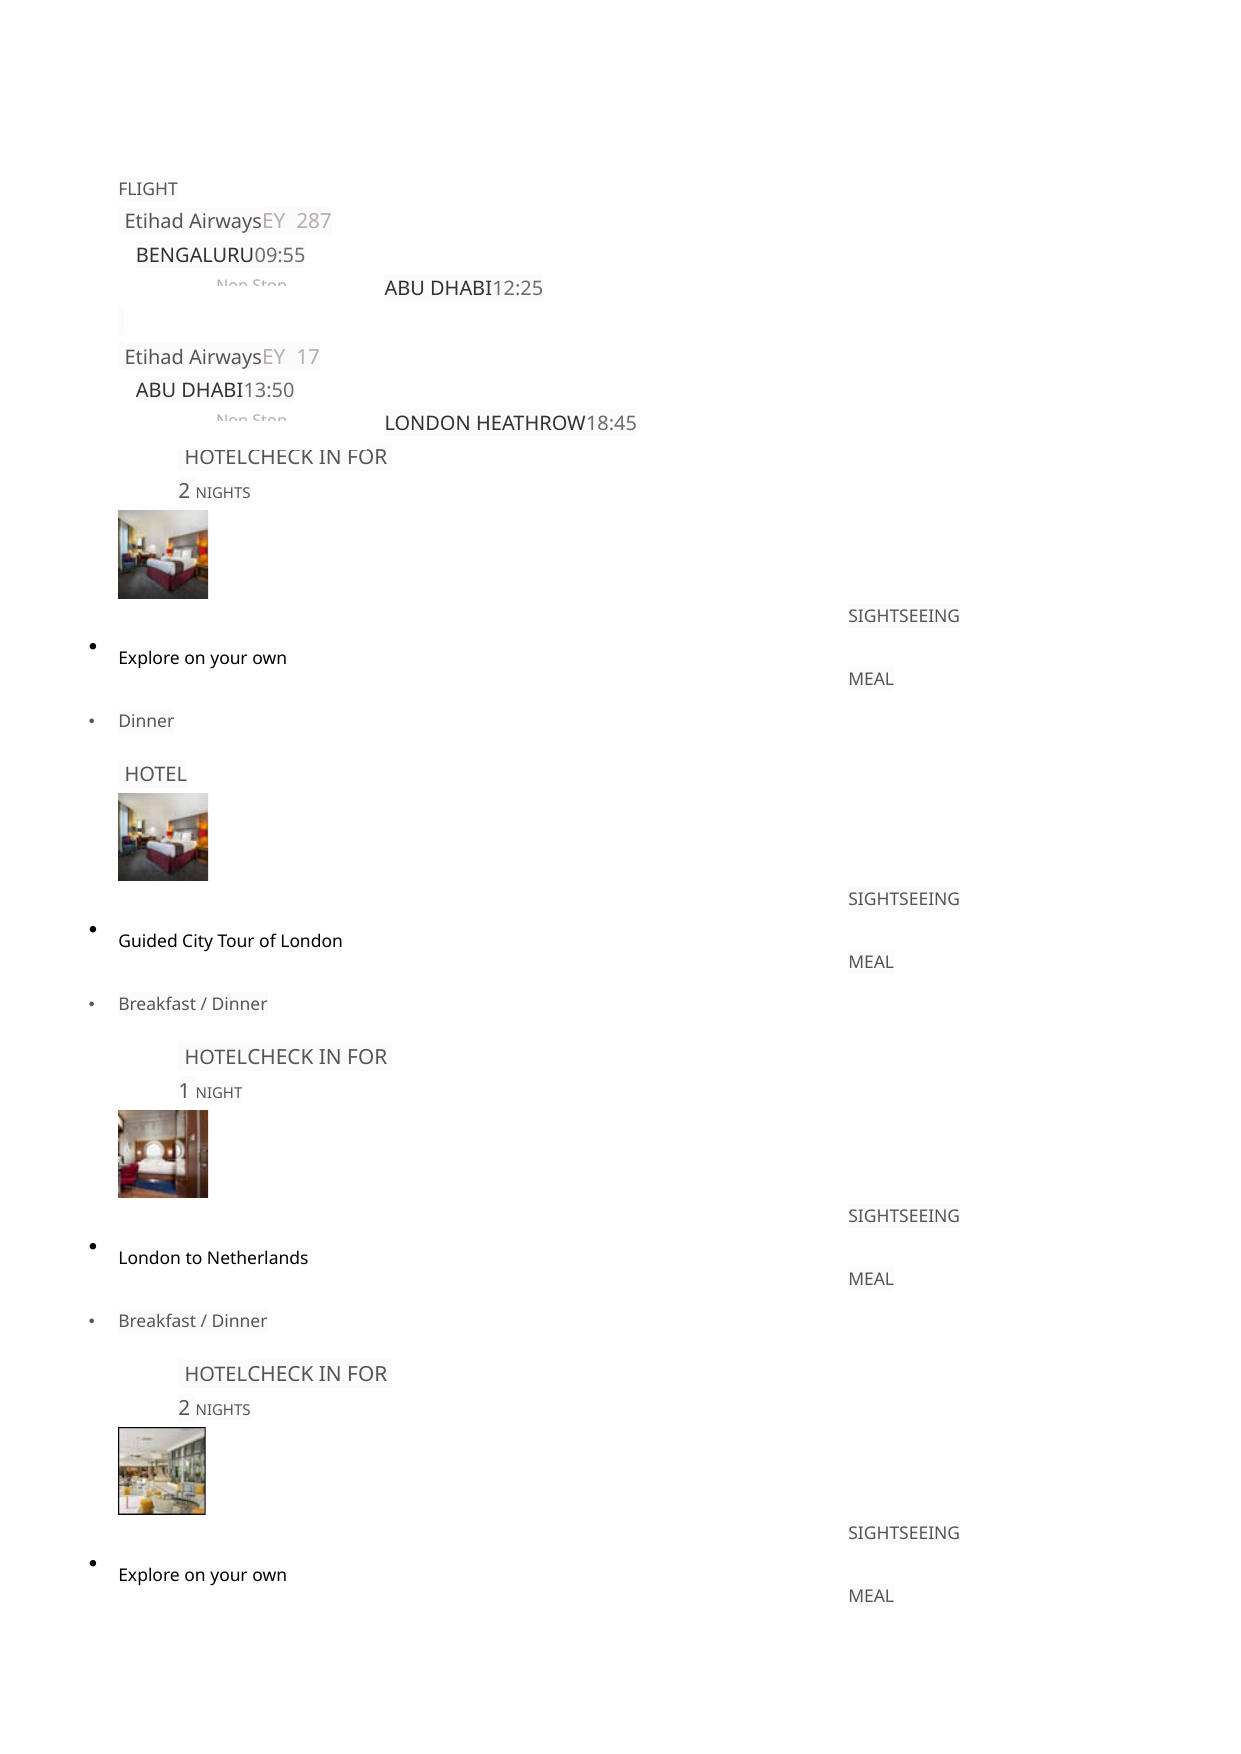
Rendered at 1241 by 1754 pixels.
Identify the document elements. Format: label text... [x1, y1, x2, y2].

text 4/5 [539, 941, 831, 964]
text ABU DHABI13:50 [136, 376, 1122, 403]
list Guided City Tour of London [118, 915, 539, 953]
text HOTELCHECK IN FOR 2 NIGHTS [178, 1358, 1122, 1422]
text LONDON HEATHROW18:45 [136, 409, 1122, 450]
picture [118, 1427, 206, 1515]
text SIGHTSEEING [118, 1204, 1122, 1228]
text Hotel Park Inn Heathrow4 Star [118, 610, 831, 658]
picture [118, 510, 209, 599]
text Etihad AirwaysEY 287 [118, 206, 1096, 235]
text ABU DHABI12:25 [136, 273, 1122, 315]
list London to Netherlands [118, 1232, 539, 1270]
text MEAL [539, 950, 1122, 974]
subtitle DAY-4 [118, 1333, 1122, 1358]
text Non Stop [136, 409, 367, 421]
text BENGALURU09:55 [136, 241, 1122, 268]
list Explore on your own [118, 1549, 539, 1587]
list Explore on your own [118, 632, 539, 670]
text HOTELCHECK IN FOR 1 NIGHT [178, 1041, 1122, 1105]
subtitle DAY-3 [118, 1016, 1122, 1041]
text SIGHTSEEING [118, 1521, 1122, 1544]
picture [118, 793, 209, 881]
text MEAL [539, 667, 1122, 691]
list Breakfast / Dinner [118, 1295, 1122, 1333]
text Stena Line - Ferry4 Star [118, 1210, 831, 1258]
text HOTELCHECK IN FOR 2 NIGHTS [178, 441, 1122, 505]
text 4/5 [539, 1575, 831, 1598]
subtitle DAY-1 [118, 139, 1122, 164]
subtitle DAY-2 [118, 733, 1122, 758]
text Etihad AirwaysEY 17 [118, 341, 1096, 370]
text MEAL [539, 1584, 1122, 1608]
text Hotel Park Inn Heathrow4 Star [118, 893, 831, 941]
text Non Stop [136, 273, 367, 286]
text Hotel Nh Schiphol4 Star [118, 1527, 831, 1575]
picture [118, 1110, 209, 1198]
text SIGHTSEEING [118, 604, 1122, 628]
list Dinner [118, 695, 1122, 733]
text SIGHTSEEING [118, 887, 1122, 911]
text 4/5 [539, 1258, 831, 1282]
list Breakfast / Dinner [118, 978, 1122, 1016]
text FLIGHT [118, 177, 1122, 201]
text 4/5 [539, 658, 831, 682]
text MEAL [539, 1267, 1122, 1291]
text HOTEL [118, 758, 1122, 788]
